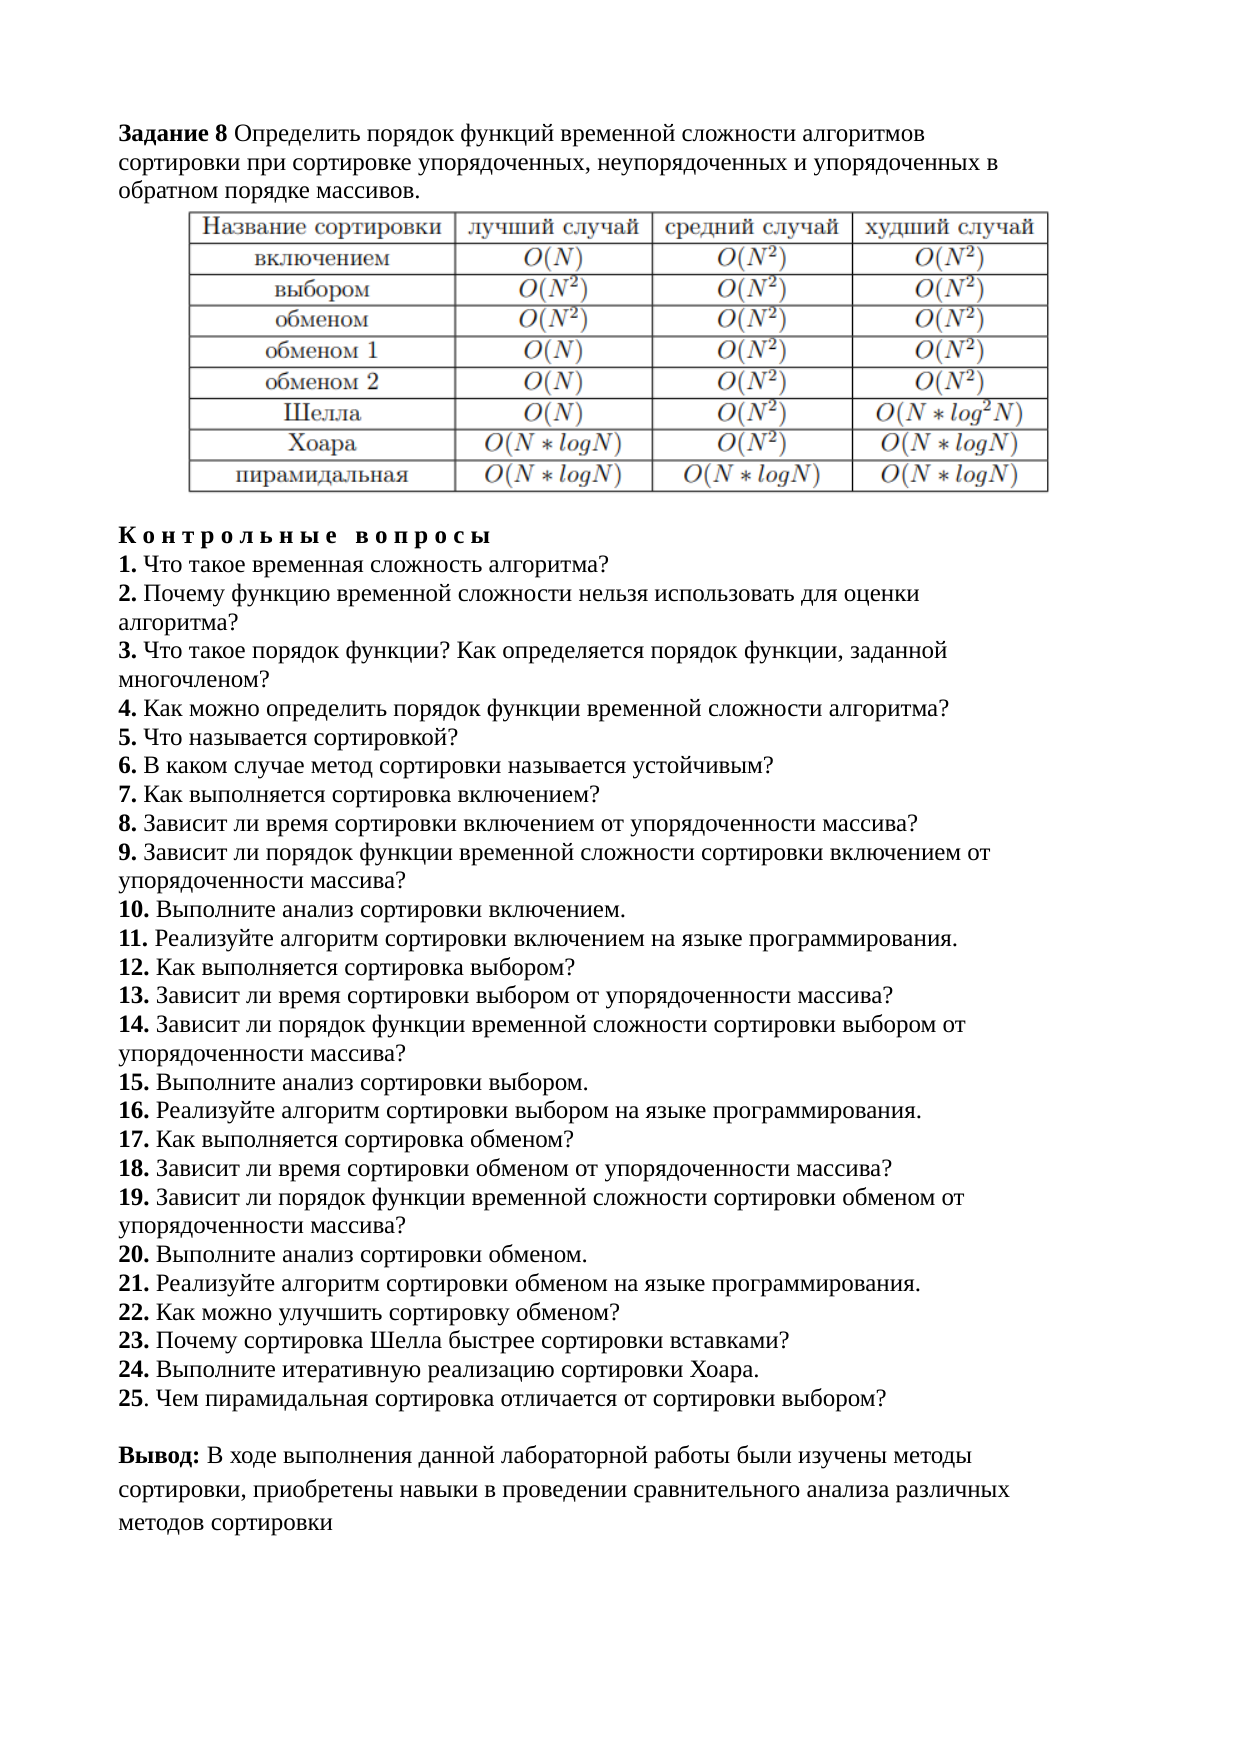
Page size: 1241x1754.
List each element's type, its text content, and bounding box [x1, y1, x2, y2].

text К о н т р о л ь н ы е в о п р о с ы [118, 521, 1017, 549]
text 17. Как выполняется сортировка обменом? [118, 1124, 1017, 1153]
text 5. Что называется сортировкой? [118, 722, 1017, 751]
text 4. Как можно определить порядок функции временной сложности алгоритма? [118, 693, 1017, 722]
text 6. В каком случае метод сортировки называется устойчивым? [118, 751, 1017, 779]
text 14. Зависит ли порядок функции временной сложности сортировки выбором от упорядоченности массива? [118, 1009, 1017, 1067]
text 11. Реализуйте алгоритм сортировки включением на языке программирования. [118, 923, 1017, 952]
text Задание 8 Определить порядок функций временной сложности алгоритмов сортировки при сортировке упорядоченных, неупорядоченных и упорядоченных в обратном порядке массивов. [118, 118, 1017, 204]
text 24. Выполните итеративную реализацию сортировки Хоара. [118, 1354, 1017, 1383]
text 3. Что такое порядок функции? Как определяется порядок функции, заданной многочленом? [118, 636, 1017, 693]
text 13. Зависит ли время сортировки выбором от упорядоченности массива? [118, 981, 1017, 1009]
text 2. Почему функцию временной сложности нельзя использовать для оценки алгоритма? [118, 578, 1017, 636]
text 7. Как выполняется сортировка включением? [118, 779, 1017, 808]
text 15. Выполните анализ сортировки выбором. [118, 1067, 1017, 1096]
text 19. Зависит ли порядок функции временной сложности сортировки обменом от упорядоченности массива? [118, 1182, 1017, 1239]
text 20. Выполните анализ сортировки обменом. [118, 1239, 1017, 1268]
text 9. Зависит ли порядок функции временной сложности сортировки включением от упорядоченности массива? [118, 837, 1017, 894]
text 23. Почему сортировка Шелла быстрее сортировки вставками? [118, 1326, 1017, 1354]
text 1. Что такое временная сложность алгоритма? [118, 549, 1017, 578]
text 18. Зависит ли время сортировки обменом от упорядоченности массива? [118, 1153, 1017, 1182]
text 22. Как можно улучшить сортировку обменом? [118, 1297, 1017, 1326]
text 12. Как выполняется сортировка выбором? [118, 952, 1017, 981]
text Вывод: В ходе выполнения данной лабораторной работы были изучены методы сортировки, приобретены навыки в проведении сравнительного анализа различных методов сортировки [118, 1441, 1017, 1535]
text 16. Реализуйте алгоритм сортировки выбором на языке программирования. [118, 1096, 1017, 1124]
text 21. Реализуйте алгоритм сортировки обменом на языке программирования. [118, 1268, 1017, 1297]
text 25. Чем пирамидальная сортировка отличается от сортировки выбором? [118, 1383, 1017, 1412]
text 8. Зависит ли время сортировки включением от упорядоченности массива? [118, 808, 1017, 837]
text 10. Выполните анализ сортировки включением. [118, 894, 1017, 923]
picture [185, 204, 1056, 497]
